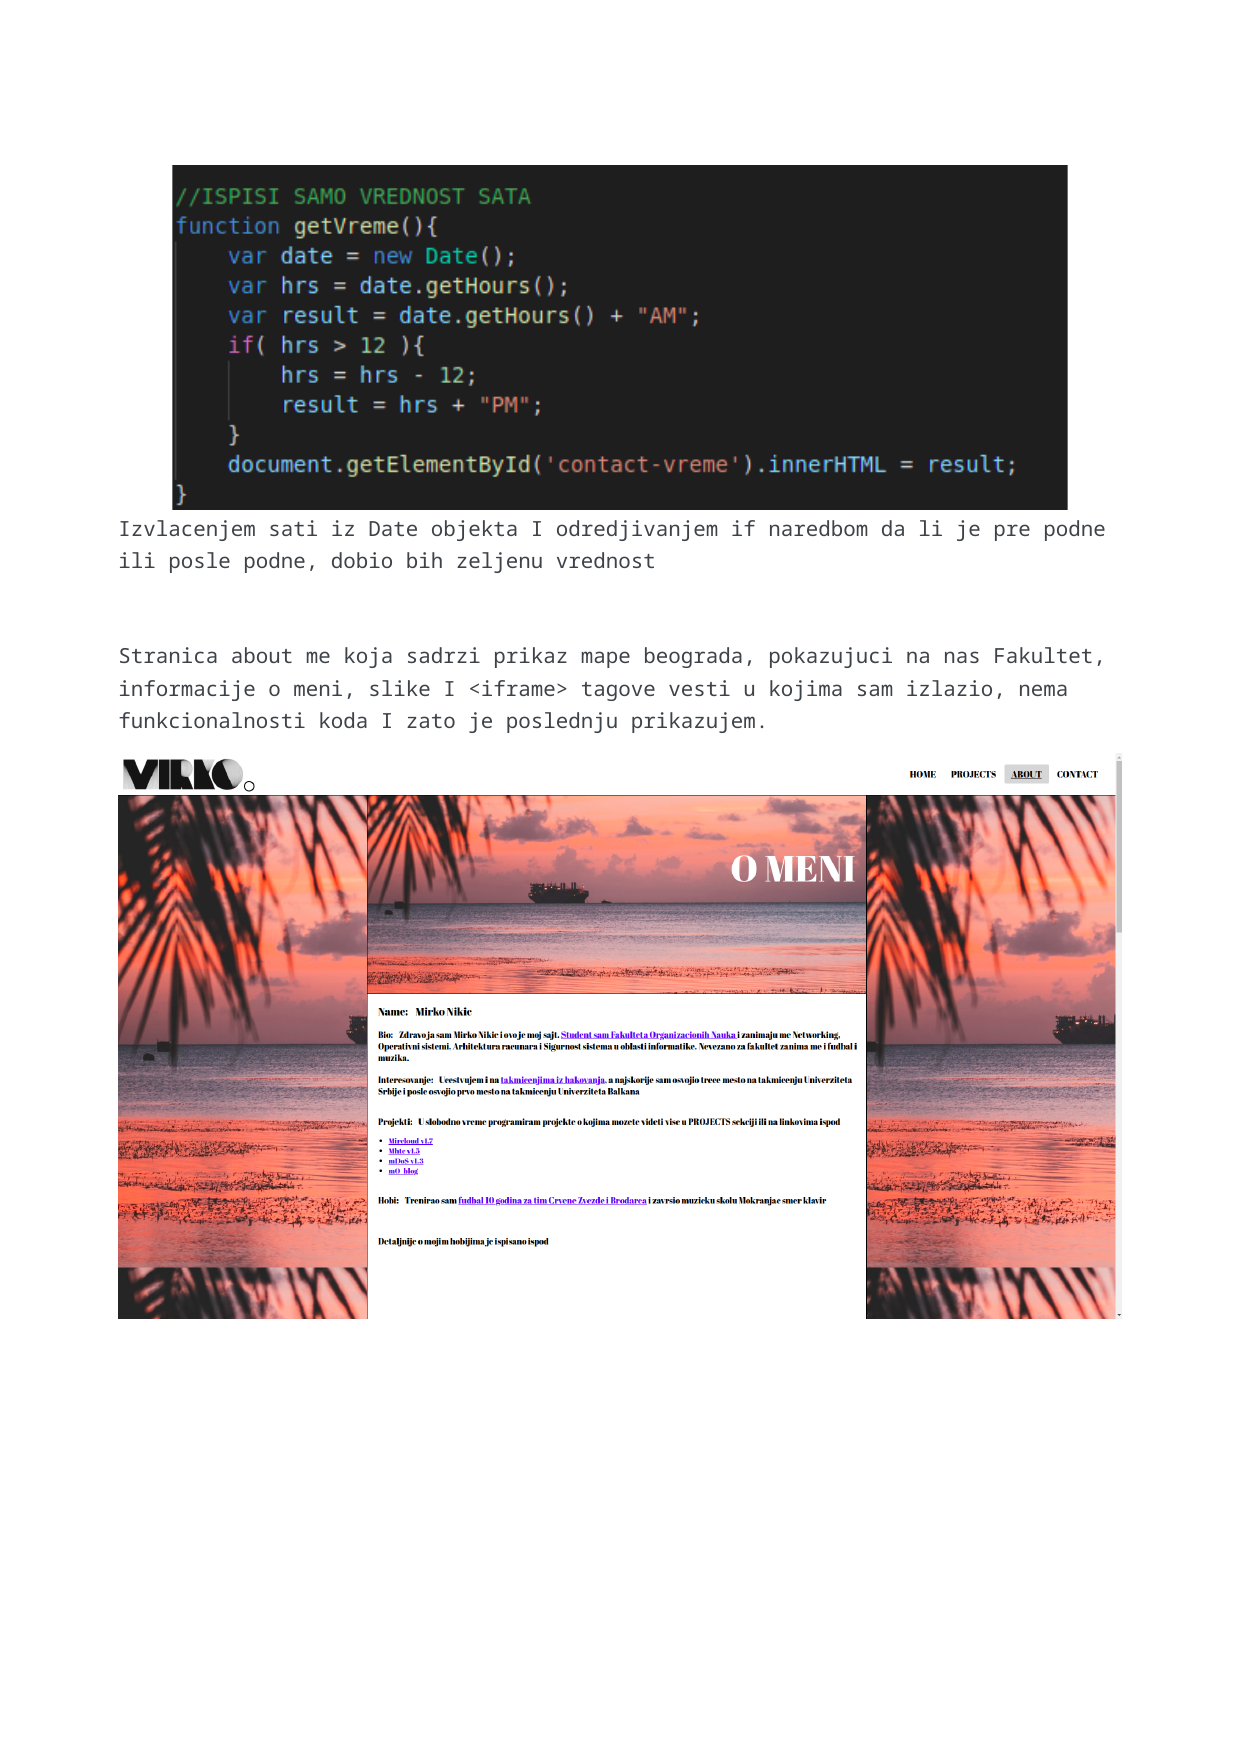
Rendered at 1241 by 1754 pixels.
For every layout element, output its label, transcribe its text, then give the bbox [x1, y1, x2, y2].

picture [118, 753, 1123, 1319]
text Stranica about me koja sadrzi prikaz mape beograda, pokazujuci na nas Fakultet, informacije o meni, slike I <iframe> tagove vesti u kojima sam izlazio, nema funkcionalnosti koda I zato je poslednju prikazujem. [118, 641, 1122, 735]
picture [172, 165, 1068, 510]
text Izvlacenjem sati iz Date objekta I odredjivanjem if naredbom da li je pre podne ili posle podne, dobio bih zeljenu vrednost [118, 166, 1122, 575]
